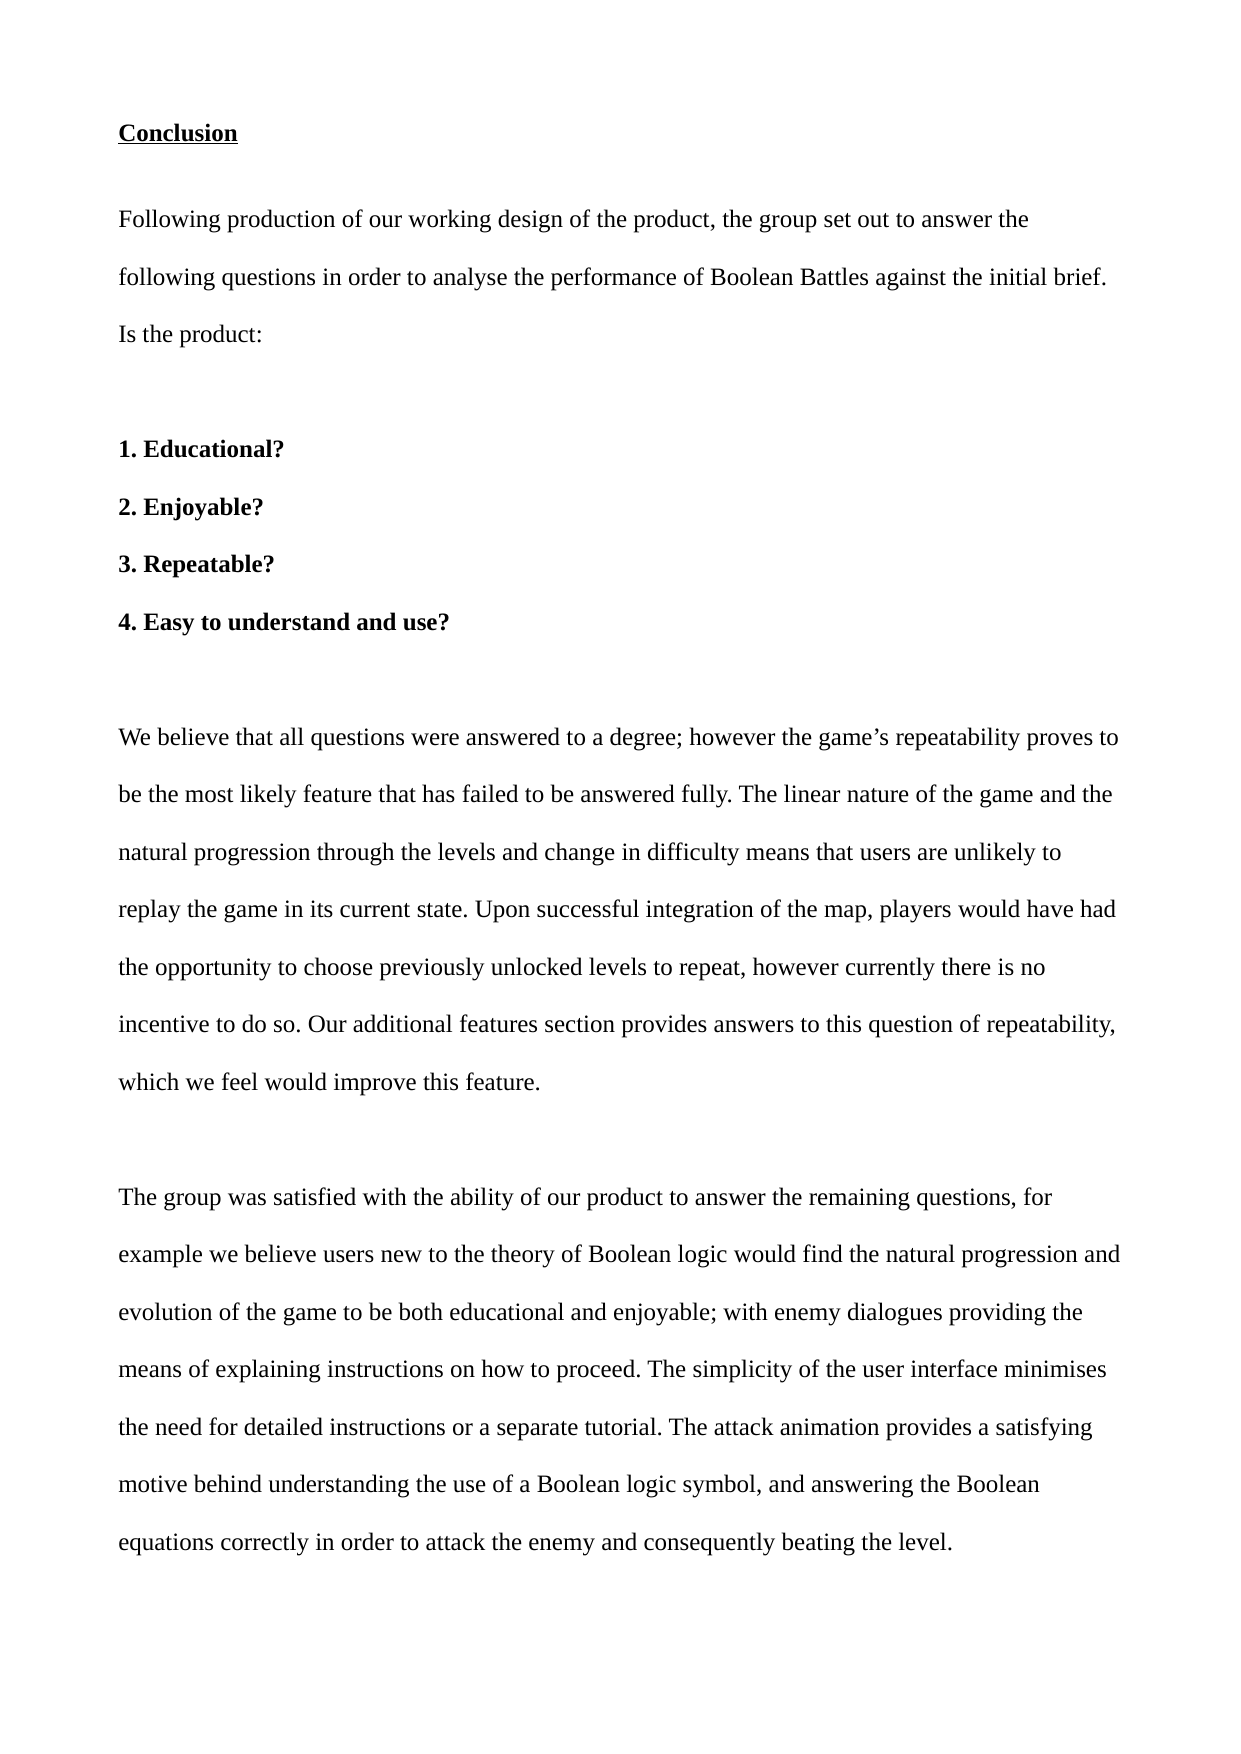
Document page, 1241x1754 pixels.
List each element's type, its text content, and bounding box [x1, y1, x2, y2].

text 4. Easy to understand and use? [118, 607, 1122, 636]
text Following production of our working design of the product, the group set out to answer the following questions in order to analyse the performance of Boolean Battles against the initial brief. Is the product: [118, 204, 1122, 348]
text We believe that all questions were answered to a degree; however the game’s repeatability proves to be the most likely feature that has failed to be answered fully. The linear nature of the game and the natural progression through the levels and change in difficulty means that users are unlikely to replay the game in its current state. Upon successful integration of the map, players would have had the opportunity to choose previously unlocked levels to repeat, however currently there is no incentive to do so. Our additional features section provides answers to this question of repeatability, which we feel would improve this feature. [118, 722, 1122, 1096]
text The group was satisfied with the ability of our product to answer the remaining questions, for example we believe users new to the theory of Boolean logic would find the natural progression and evolution of the game to be both educational and enjoyable; with enemy dialogues providing the means of explaining instructions on how to proceed. The simplicity of the user interface minimises the need for detailed instructions or a separate tutorial. The attack animation provides a satisfying motive behind understanding the use of a Boolean logic symbol, and answering the Boolean equations correctly in order to attack the enemy and consequently beating the level. [118, 1182, 1122, 1556]
text 1. Educational? [118, 434, 1122, 463]
text Conclusion [118, 118, 1122, 147]
text 3. Repeatable? [118, 549, 1122, 578]
text 2. Enjoyable? [118, 492, 1122, 521]
